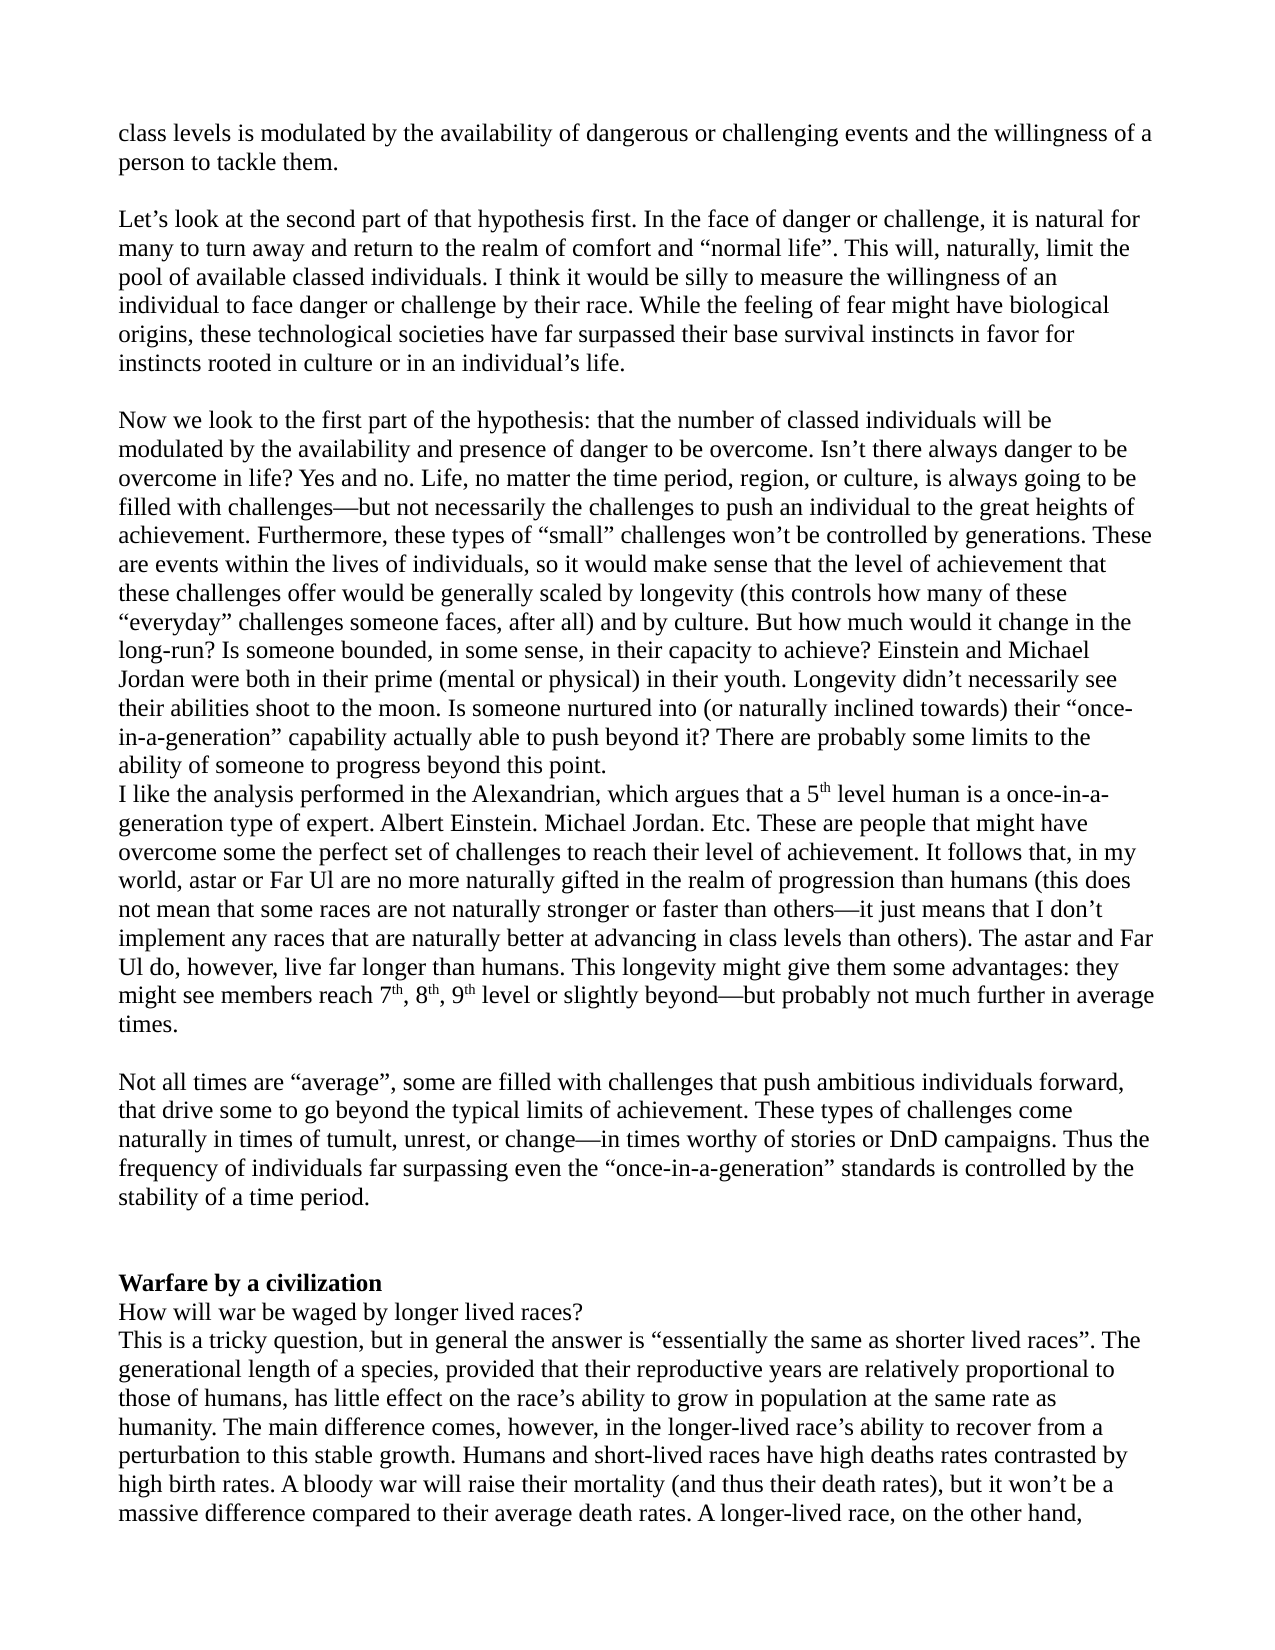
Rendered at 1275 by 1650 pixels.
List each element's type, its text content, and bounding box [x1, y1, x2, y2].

text Warfare by a civilization [118, 1268, 1157, 1297]
text I like the analysis performed in the Alexandrian, which argues that a 5th level human is a once-in-a-generation type of expert. Albert Einstein. Michael Jordan. Etc. These are people that might have overcome some the perfect set of challenges to reach their level of achievement. It follows that, in my world, astar or Far Ul are no more naturally gifted in the realm of progression than humans (this does not mean that some races are not naturally stronger or faster than others—it just means that I don’t implement any races that are naturally better at advancing in class levels than others). The astar and Far Ul do, however, live far longer than humans. This longevity might give them some advantages: they might see members reach 7th, 8th, 9th level or slightly beyond—but probably not much further in average times. [118, 779, 1157, 1038]
text Not all times are “average”, some are filled with challenges that push ambitious individuals forward, that drive some to go beyond the typical limits of achievement. These types of challenges come naturally in times of tumult, unrest, or change—in times worthy of stories or DnD campaigns. Thus the frequency of individuals far surpassing even the “once-in-a-generation” standards is controlled by the stability of a time period. [118, 1067, 1157, 1211]
text How will war be waged by longer lived races? [118, 1297, 1157, 1326]
text This is a tricky question, but in general the answer is “essentially the same as shorter lived races”. The generational length of a species, provided that their reproductive years are relatively proportional to those of humans, has little effect on the race’s ability to grow in population at the same rate as humanity. The main difference comes, however, in the longer-lived race’s ability to recover from a perturbation to this stable growth. Humans and short-lived races have high deaths rates contrasted by high birth rates. A bloody war will raise their mortality (and thus their death rates), but it won’t be a massive difference compared to their average death rates. A longer-lived race, on the other hand, [118, 1326, 1157, 1527]
text Now we look to the first part of the hypothesis: that the number of classed individuals will be modulated by the availability and presence of danger to be overcome. Isn’t there always danger to be overcome in life? Yes and no. Life, no matter the time period, region, or culture, is always going to be filled with challenges—but not necessarily the challenges to push an individual to the great heights of achievement. Furthermore, these types of “small” challenges won’t be controlled by generations. These are events within the lives of individuals, so it would make sense that the level of achievement that these challenges offer would be generally scaled by longevity (this controls how many of these “everyday” challenges someone faces, after all) and by culture. But how much would it change in the long-run? Is someone bounded, in some sense, in their capacity to achieve? Einstein and Michael Jordan were both in their prime (mental or physical) in their youth. Longevity didn’t necessarily see their abilities shoot to the moon. Is someone nurtured into (or naturally inclined towards) their “once-in-a-generation” capability actually able to push beyond it? There are probably some limits to the ability of someone to progress beyond this point. [118, 406, 1157, 779]
text Let’s look at the second part of that hypothesis first. In the face of danger or challenge, it is natural for many to turn away and return to the realm of comfort and “normal life”. This will, naturally, limit the pool of available classed individuals. I think it would be silly to measure the willingness of an individual to face danger or challenge by their race. While the feeling of fear might have biological origins, these technological societies have far surpassed their base survival instincts in favor for instincts rooted in culture or in an individual’s life. [118, 204, 1157, 377]
text class levels is modulated by the availability of dangerous or challenging events and the willingness of a person to tackle them. [118, 118, 1157, 176]
